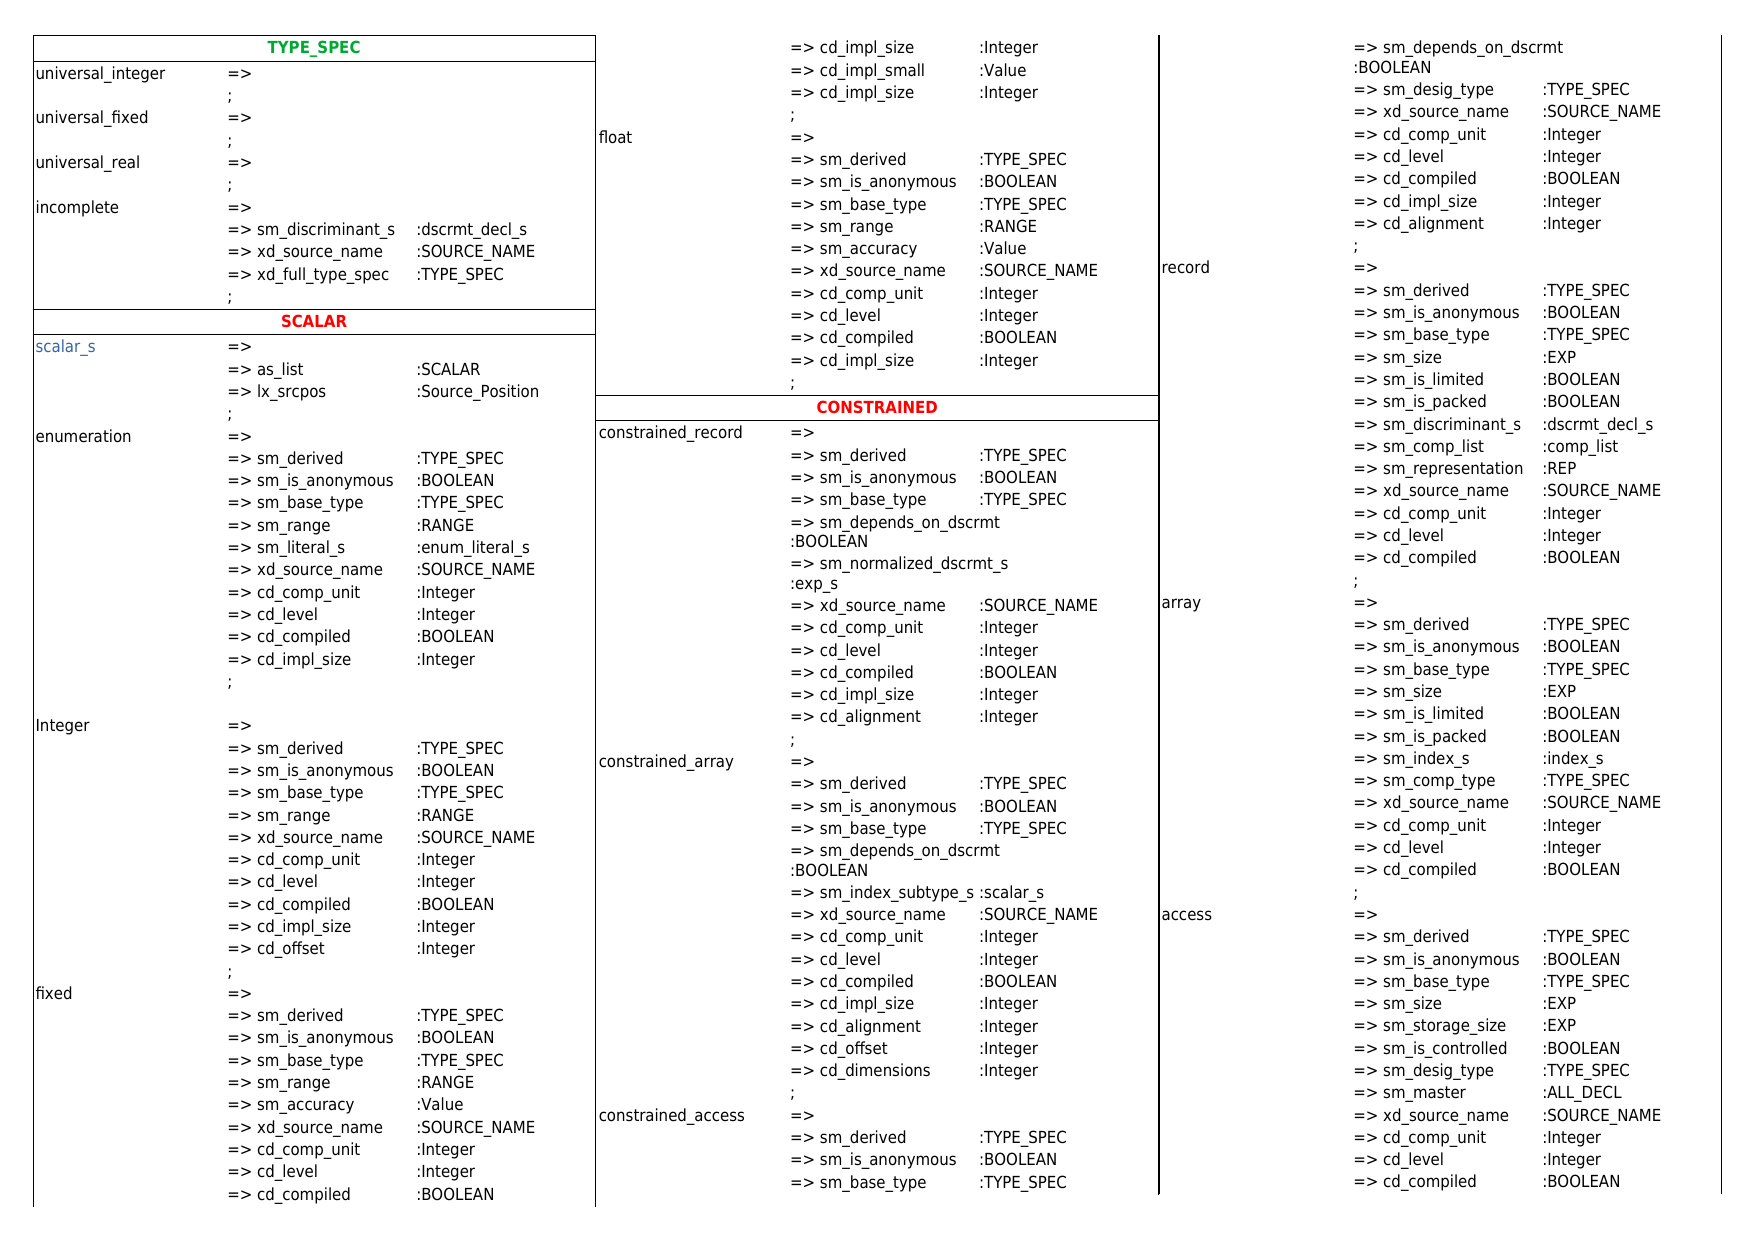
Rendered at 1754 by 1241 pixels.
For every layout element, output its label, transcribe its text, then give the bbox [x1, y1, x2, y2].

text => sm_derived :TYPE_SPEC [596, 446, 1158, 468]
text record => [1160, 258, 1721, 281]
text ; [34, 404, 595, 426]
text => sm_storage_size :EXP [1160, 1016, 1721, 1038]
text ; [34, 672, 595, 694]
text => xd_source_name :SOURCE_NAME [34, 242, 595, 264]
text => cd_offset :Integer [34, 939, 595, 961]
text => cd_comp_unit :Integer [34, 582, 595, 605]
text fixed => [34, 984, 595, 1006]
text => sm_discriminant_s :dscrmt_decl_s [34, 220, 595, 242]
text => sm_depends_on_dscrmt :BOOLEAN [1160, 35, 1721, 80]
text => cd_compiled :BOOLEAN [1160, 548, 1721, 570]
text => cd_alignment :Integer [596, 1016, 1158, 1039]
text => cd_compiled :BOOLEAN [1160, 860, 1721, 882]
text => cd_level :Integer [34, 1162, 595, 1184]
text => cd_alignment :Integer [1160, 214, 1721, 236]
text => cd_impl_small :Value [596, 61, 1158, 83]
text TYPE_SPEC [34, 36, 595, 61]
text => sm_range :RANGE [34, 805, 595, 828]
text CONSTRAINED [596, 396, 1158, 420]
text => sm_index_subtype_s :scalar_s [596, 883, 1158, 905]
text universal_integer => [34, 62, 595, 86]
text => xd_source_name :SOURCE_NAME [1160, 793, 1721, 816]
text => sm_is_packed :BOOLEAN [1160, 392, 1721, 414]
text SCALAR [34, 310, 595, 334]
text => cd_compiled :BOOLEAN [34, 894, 595, 917]
text => sm_base_type :TYPE_SPEC [34, 1051, 595, 1073]
text => xd_source_name :SOURCE_NAME [1160, 1105, 1721, 1128]
text => sm_derived :TYPE_SPEC [34, 738, 595, 761]
text => sm_is_anonymous :BOOLEAN [596, 1150, 1158, 1172]
text => sm_index_s :index_s [1160, 749, 1721, 771]
text => xd_source_name :SOURCE_NAME [1160, 102, 1721, 124]
text => sm_desig_type :TYPE_SPEC [1160, 1061, 1721, 1083]
text => sm_derived :TYPE_SPEC [1160, 615, 1721, 637]
text => sm_representation :REP [1160, 459, 1721, 481]
text => sm_base_type :TYPE_SPEC [1160, 659, 1721, 682]
text => sm_base_type :TYPE_SPEC [34, 783, 595, 805]
text access => [1160, 905, 1721, 927]
text constrained_array => [596, 752, 1158, 774]
text => sm_accuracy :Value [596, 239, 1158, 261]
text => sm_range :RANGE [34, 516, 595, 538]
text => sm_base_type :TYPE_SPEC [596, 490, 1158, 512]
text => cd_impl_size :Integer [596, 685, 1158, 707]
text => xd_full_type_spec :TYPE_SPEC [34, 264, 595, 287]
text => cd_compiled :BOOLEAN [596, 972, 1158, 994]
text ; [34, 287, 595, 309]
text => cd_level :Integer [34, 872, 595, 894]
text => xd_source_name :SOURCE_NAME [1160, 481, 1721, 503]
text => xd_source_name :SOURCE_NAME [596, 905, 1158, 927]
text => cd_level :Integer [596, 949, 1158, 972]
text => sm_is_anonymous :BOOLEAN [34, 471, 595, 493]
text => sm_derived :TYPE_SPEC [596, 150, 1158, 172]
text => sm_comp_type :TYPE_SPEC [1160, 771, 1721, 793]
text => cd_comp_unit :Integer [34, 1140, 595, 1162]
text => sm_discriminant_s :dscrmt_decl_s [1160, 414, 1721, 437]
text => cd_impl_size :Integer [596, 994, 1158, 1016]
text => sm_is_controlled :BOOLEAN [1160, 1038, 1721, 1061]
text => cd_level :Integer [1160, 147, 1721, 169]
text => sm_range :RANGE [34, 1073, 595, 1095]
text => sm_derived :TYPE_SPEC [596, 1128, 1158, 1150]
text => cd_compiled :BOOLEAN [34, 627, 595, 649]
text ; [34, 131, 595, 153]
text => sm_is_anonymous :BOOLEAN [596, 468, 1158, 490]
text => cd_impl_size :Integer [596, 83, 1158, 105]
text => sm_base_type :TYPE_SPEC [596, 194, 1158, 217]
text => cd_impl_size :Integer [596, 35, 1158, 61]
text => sm_accuracy :Value [34, 1095, 595, 1117]
text => sm_comp_list :comp_list [1160, 437, 1721, 459]
text => sm_derived :TYPE_SPEC [1160, 927, 1721, 949]
text ; [1160, 882, 1721, 905]
text ; [34, 961, 595, 984]
text => xd_source_name :SOURCE_NAME [34, 1117, 595, 1140]
text ; [596, 105, 1158, 127]
text => sm_derived :TYPE_SPEC [34, 449, 595, 471]
text => sm_normalized_dscrmt_s :exp_s [596, 554, 1158, 596]
text ; [1160, 236, 1721, 258]
text ; [1160, 570, 1721, 593]
text => sm_base_type :TYPE_SPEC [1160, 972, 1721, 994]
text => cd_compiled :BOOLEAN [596, 328, 1158, 350]
text => cd_comp_unit :Integer [1160, 1128, 1721, 1150]
text => cd_comp_unit :Integer [1160, 124, 1721, 147]
text => sm_base_type :TYPE_SPEC [34, 493, 595, 516]
text => cd_comp_unit :Integer [596, 618, 1158, 640]
text float => [596, 127, 1158, 150]
text enumeration => [34, 426, 595, 449]
text => sm_base_type :TYPE_SPEC [596, 819, 1158, 841]
text => sm_size :EXP [1160, 682, 1721, 704]
text => cd_comp_unit :Integer [596, 927, 1158, 949]
text => sm_depends_on_dscrmt :BOOLEAN [596, 841, 1158, 883]
text ; [596, 373, 1158, 395]
text => sm_is_anonymous :BOOLEAN [1160, 303, 1721, 325]
text => xd_source_name :SOURCE_NAME [596, 596, 1158, 618]
text => cd_comp_unit :Integer [34, 850, 595, 872]
text => sm_literal_s :enum_literal_s [34, 538, 595, 560]
text => cd_level :Integer [1160, 838, 1721, 860]
text universal_real => [34, 153, 595, 175]
text => as_list :SCALAR [34, 359, 595, 382]
text => sm_is_anonymous :BOOLEAN [596, 796, 1158, 819]
text => cd_compiled :BOOLEAN [34, 1184, 595, 1207]
text => cd_level :Integer [1160, 526, 1721, 548]
text ; [596, 1083, 1158, 1106]
text => cd_comp_unit :Integer [596, 283, 1158, 306]
text => cd_level :Integer [596, 306, 1158, 328]
text => cd_impl_size :Integer [1160, 191, 1721, 214]
text => xd_source_name :SOURCE_NAME [34, 560, 595, 582]
text => cd_impl_size :Integer [596, 350, 1158, 373]
text => cd_offset :Integer [596, 1039, 1158, 1061]
text => sm_is_anonymous :BOOLEAN [1160, 637, 1721, 659]
text ; [34, 86, 595, 108]
text => sm_derived :TYPE_SPEC [596, 774, 1158, 796]
text Integer => [34, 716, 595, 738]
text => xd_source_name :SOURCE_NAME [34, 828, 595, 850]
text => cd_level :Integer [34, 605, 595, 627]
text => sm_desig_type :TYPE_SPEC [1160, 80, 1721, 102]
text ; [596, 729, 1158, 752]
text => cd_compiled :BOOLEAN [1160, 1172, 1721, 1194]
text => cd_level :Integer [596, 640, 1158, 663]
text => cd_alignment :Integer [596, 707, 1158, 729]
text => sm_derived :TYPE_SPEC [1160, 281, 1721, 303]
text ; [34, 175, 595, 197]
text => sm_is_limited :BOOLEAN [1160, 704, 1721, 726]
text => sm_size :EXP [1160, 347, 1721, 370]
text => cd_compiled :BOOLEAN [596, 663, 1158, 685]
text => sm_is_anonymous :BOOLEAN [34, 761, 595, 783]
text => cd_comp_unit :Integer [1160, 816, 1721, 838]
text => sm_is_anonymous :BOOLEAN [1160, 949, 1721, 972]
text => sm_range :RANGE [596, 217, 1158, 239]
text => cd_compiled :BOOLEAN [1160, 169, 1721, 191]
text => sm_size :EXP [1160, 994, 1721, 1016]
text => sm_is_anonymous :BOOLEAN [34, 1028, 595, 1051]
text => cd_level :Integer [1160, 1150, 1721, 1172]
text constrained_record => [596, 421, 1158, 446]
text incomplete => [34, 197, 595, 220]
text => sm_is_anonymous :BOOLEAN [596, 172, 1158, 194]
text constrained_access => [596, 1106, 1158, 1128]
text => sm_depends_on_dscrmt :BOOLEAN [596, 512, 1158, 554]
text => cd_comp_unit :Integer [1160, 503, 1721, 526]
text => lx_srcpos :Source_Position [34, 382, 595, 404]
text => cd_dimensions :Integer [596, 1061, 1158, 1083]
text => xd_source_name :SOURCE_NAME [596, 261, 1158, 283]
text => sm_master :ALL_DECL [1160, 1083, 1721, 1105]
text array => [1160, 593, 1721, 615]
text => sm_derived :TYPE_SPEC [34, 1006, 595, 1028]
text => sm_is_limited :BOOLEAN [1160, 370, 1721, 392]
text => cd_impl_size :Integer [34, 917, 595, 939]
text universal_fixed => [34, 108, 595, 131]
text scalar_s => [34, 335, 595, 359]
text => sm_base_type :TYPE_SPEC [1160, 325, 1721, 347]
text => sm_is_packed :BOOLEAN [1160, 726, 1721, 749]
text => cd_impl_size :Integer [34, 649, 595, 672]
text => sm_base_type :TYPE_SPEC [596, 1172, 1158, 1195]
